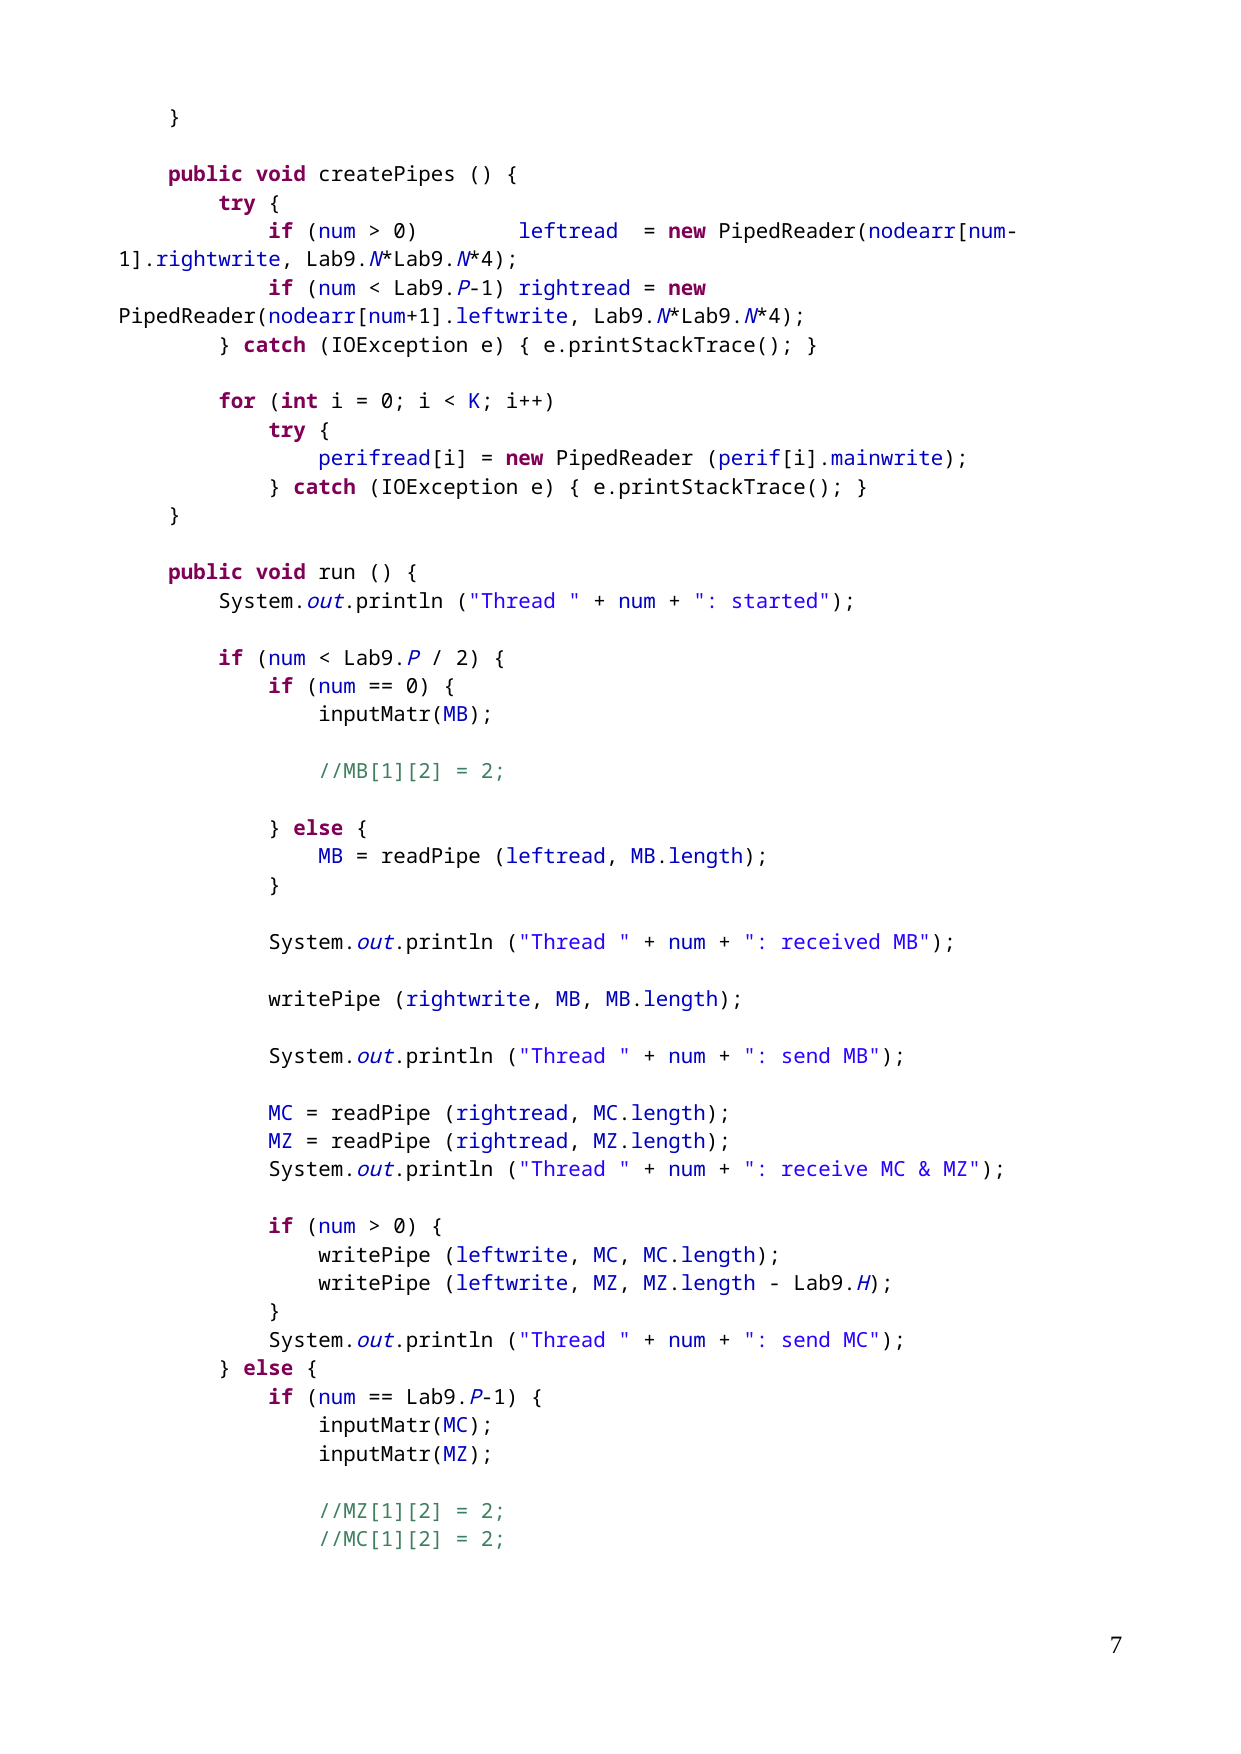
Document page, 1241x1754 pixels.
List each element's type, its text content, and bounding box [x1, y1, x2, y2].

text } else { [118, 813, 1122, 842]
text if (num > 0) { [118, 1211, 1122, 1240]
text writePipe (leftwrite, MZ, MZ.length - Lab9.H); [118, 1268, 1122, 1297]
text MB = readPipe (leftread, MB.length); [118, 842, 1122, 870]
text } catch (IOException e) { e.printStackTrace(); } [118, 472, 1122, 500]
text MC = readPipe (rightread, MC.length); [118, 1098, 1122, 1126]
text inputMatr(MB); [118, 699, 1122, 728]
text } [118, 102, 1122, 131]
text if (num > 0) leftread = new PipedReader(nodearr[num-1].rightwrite, Lab9.N*Lab9.N*4); [118, 216, 1122, 273]
text public void createPipes () { [118, 159, 1122, 188]
text MZ = readPipe (rightread, MZ.length); [118, 1126, 1122, 1154]
text //MZ[1][2] = 2; [118, 1496, 1122, 1524]
text System.out.println ("Thread " + num + ": receive MC & MZ"); [118, 1154, 1122, 1183]
text public void run () { [118, 557, 1122, 586]
text perifread[i] = new PipedReader (perif[i].mainwrite); [118, 443, 1122, 472]
text writePipe (leftwrite, MC, MC.length); [118, 1240, 1122, 1268]
text if (num == 0) { [118, 671, 1122, 699]
text System.out.println ("Thread " + num + ": received MB"); [118, 927, 1122, 955]
text //MC[1][2] = 2; [118, 1524, 1122, 1553]
text } [118, 1297, 1122, 1325]
text for (int i = 0; i < K; i++) [118, 387, 1122, 415]
text System.out.println ("Thread " + num + ": send MC"); [118, 1325, 1122, 1353]
text writePipe (rightwrite, MB, MB.length); [118, 984, 1122, 1012]
text try { [118, 415, 1122, 443]
text if (num < Lab9.P-1) rightread = new PipedReader(nodearr[num+1].leftwrite, Lab9.N*Lab9.N*4); [118, 273, 1122, 330]
text } catch (IOException e) { e.printStackTrace(); } [118, 330, 1122, 358]
text } else { [118, 1353, 1122, 1382]
text System.out.println ("Thread " + num + ": started"); [118, 586, 1122, 614]
text } [118, 500, 1122, 529]
text inputMatr(MZ); [118, 1439, 1122, 1467]
text if (num < Lab9.P / 2) { [118, 643, 1122, 671]
text if (num == Lab9.P-1) { [118, 1382, 1122, 1410]
text } [118, 870, 1122, 898]
text //MB[1][2] = 2; [118, 756, 1122, 785]
text inputMatr(MC); [118, 1410, 1122, 1439]
text System.out.println ("Thread " + num + ": send MB"); [118, 1041, 1122, 1069]
text try { [118, 188, 1122, 216]
